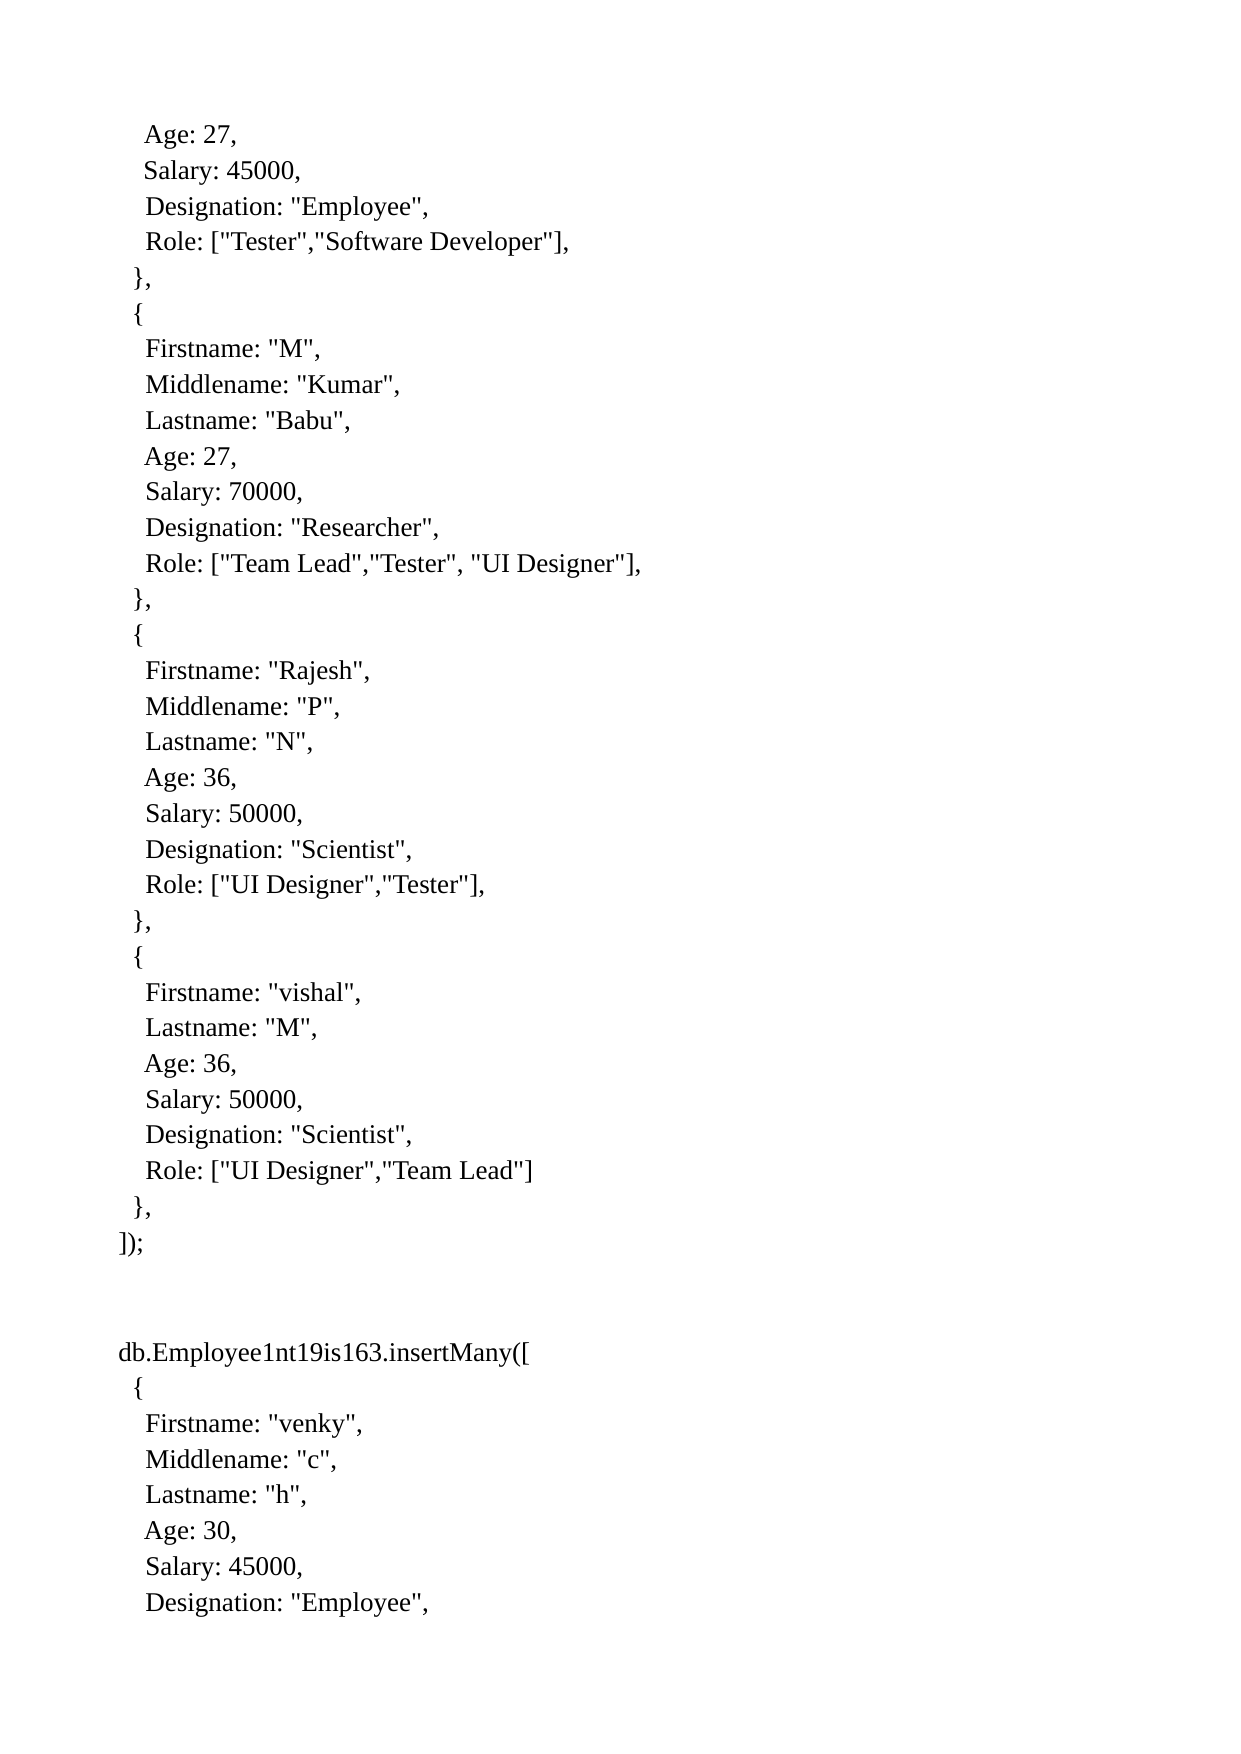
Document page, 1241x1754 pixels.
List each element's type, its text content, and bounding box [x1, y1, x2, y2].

text Age: 36, [118, 761, 1122, 792]
text { [118, 1371, 1122, 1403]
text ]); [118, 1226, 1122, 1257]
text Role: ["Team Lead","Tester", "UI Designer"], [118, 547, 1122, 578]
text Designation: "Employee", [118, 1586, 1122, 1617]
text Salary: 45000, [118, 1550, 1122, 1581]
text Role: ["UI Designer","Team Lead"] [118, 1154, 1122, 1185]
text Age: 27, [118, 118, 1122, 149]
text Lastname: "h", [118, 1479, 1122, 1510]
text Designation: "Scientist", [118, 1118, 1122, 1150]
text Lastname: "Babu", [118, 404, 1122, 435]
text Middlename: "P", [118, 690, 1122, 721]
text Role: ["Tester","Software Developer"], [118, 225, 1122, 256]
text db.Employee1nt19is163.insertMany([ [118, 1336, 1122, 1367]
text Salary: 45000, [118, 154, 1122, 185]
text Middlename: "c", [118, 1443, 1122, 1474]
text Lastname: "M", [118, 1011, 1122, 1042]
text { [118, 940, 1122, 971]
text Designation: "Employee", [118, 189, 1122, 221]
text Age: 36, [118, 1047, 1122, 1078]
text }, [118, 583, 1122, 614]
text Firstname: "M", [118, 332, 1122, 364]
text Designation: "Scientist", [118, 833, 1122, 864]
text { [118, 297, 1122, 328]
text }, [118, 1190, 1122, 1221]
text }, [118, 261, 1122, 292]
text }, [118, 904, 1122, 935]
text Salary: 50000, [118, 797, 1122, 828]
text Middlename: "Kumar", [118, 368, 1122, 399]
text Firstname: "vishal", [118, 976, 1122, 1007]
text Lastname: "N", [118, 726, 1122, 757]
text Salary: 50000, [118, 1083, 1122, 1114]
text Age: 27, [118, 440, 1122, 471]
text Role: ["UI Designer","Tester"], [118, 868, 1122, 899]
text Firstname: "Rajesh", [118, 654, 1122, 685]
text Designation: "Researcher", [118, 511, 1122, 542]
text Salary: 70000, [118, 475, 1122, 507]
text Firstname: "venky", [118, 1407, 1122, 1438]
text { [118, 618, 1122, 649]
text Age: 30, [118, 1514, 1122, 1546]
